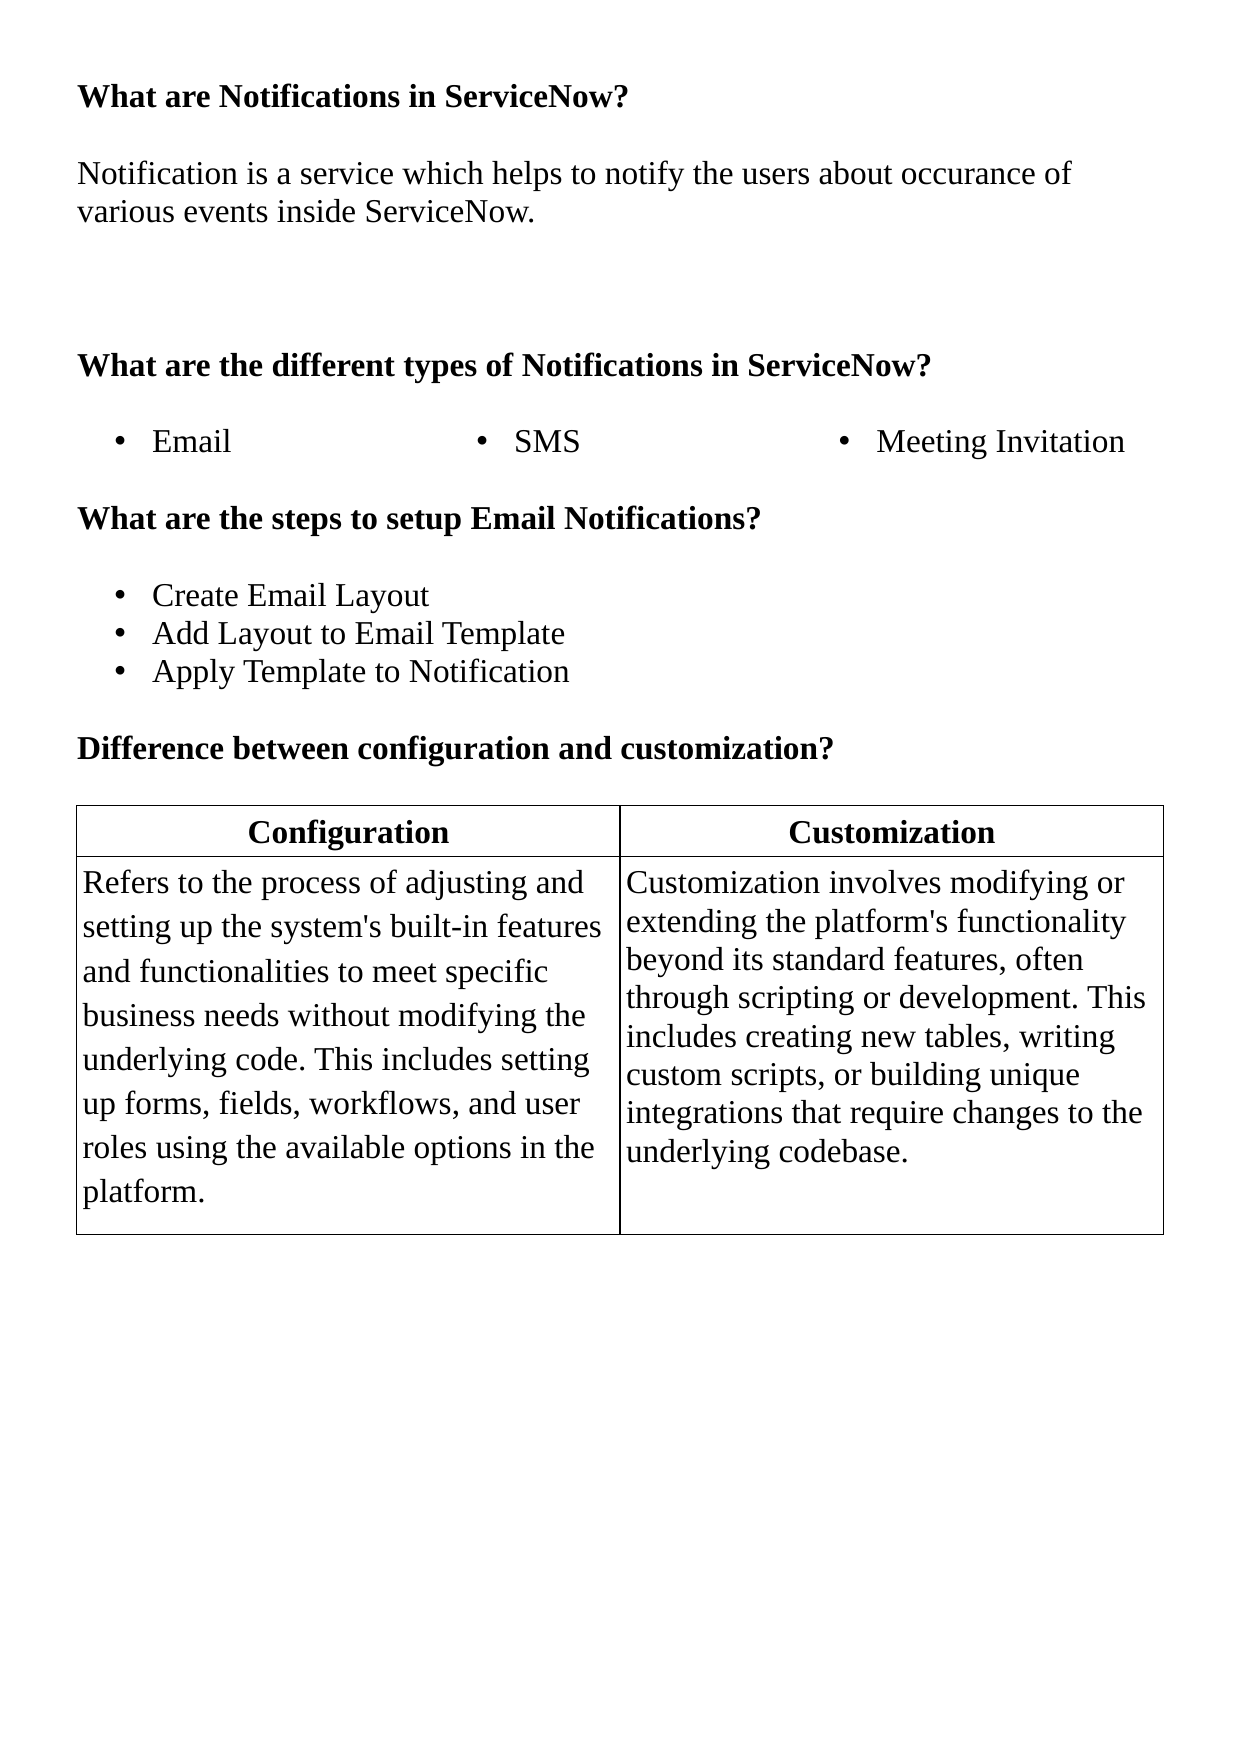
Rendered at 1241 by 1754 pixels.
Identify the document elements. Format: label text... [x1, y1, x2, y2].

list Create Email Layout [114, 575, 1163, 613]
list Add Layout to Email Template [114, 613, 1163, 652]
table_header Configuration [77, 806, 619, 856]
text What are the different types of Notifications in ServiceNow? [77, 345, 1163, 383]
list Meeting Invitation [839, 422, 1163, 460]
list Apply Template to Notification [114, 652, 1163, 690]
list Email [114, 422, 439, 460]
table_cell Refers to the process of adjusting and setting up the system's built-in features and functionalities to meet specific business needs without modifying the underlying code. This includes setting up forms, fields, workflows, and user roles using the available options in the platform. [77, 857, 619, 1234]
table_cell Customization involves modifying or extending the platform's functionality beyond its standard features, often through scripting or development. This includes creating new tables, writing custom scripts, or building unique integrations that require changes to the underlying codebase. [621, 857, 1163, 1234]
text What are Notifications in ServiceNow? [77, 77, 1163, 115]
text Notification is a service which helps to notify the users about occurance of various events inside ServiceNow. [77, 115, 1163, 230]
text Difference between configuration and customization? [77, 728, 1163, 767]
text What are the steps to setup Email Notifications? [77, 498, 1163, 537]
list SMS [476, 422, 801, 460]
table_header Customization [621, 806, 1163, 856]
